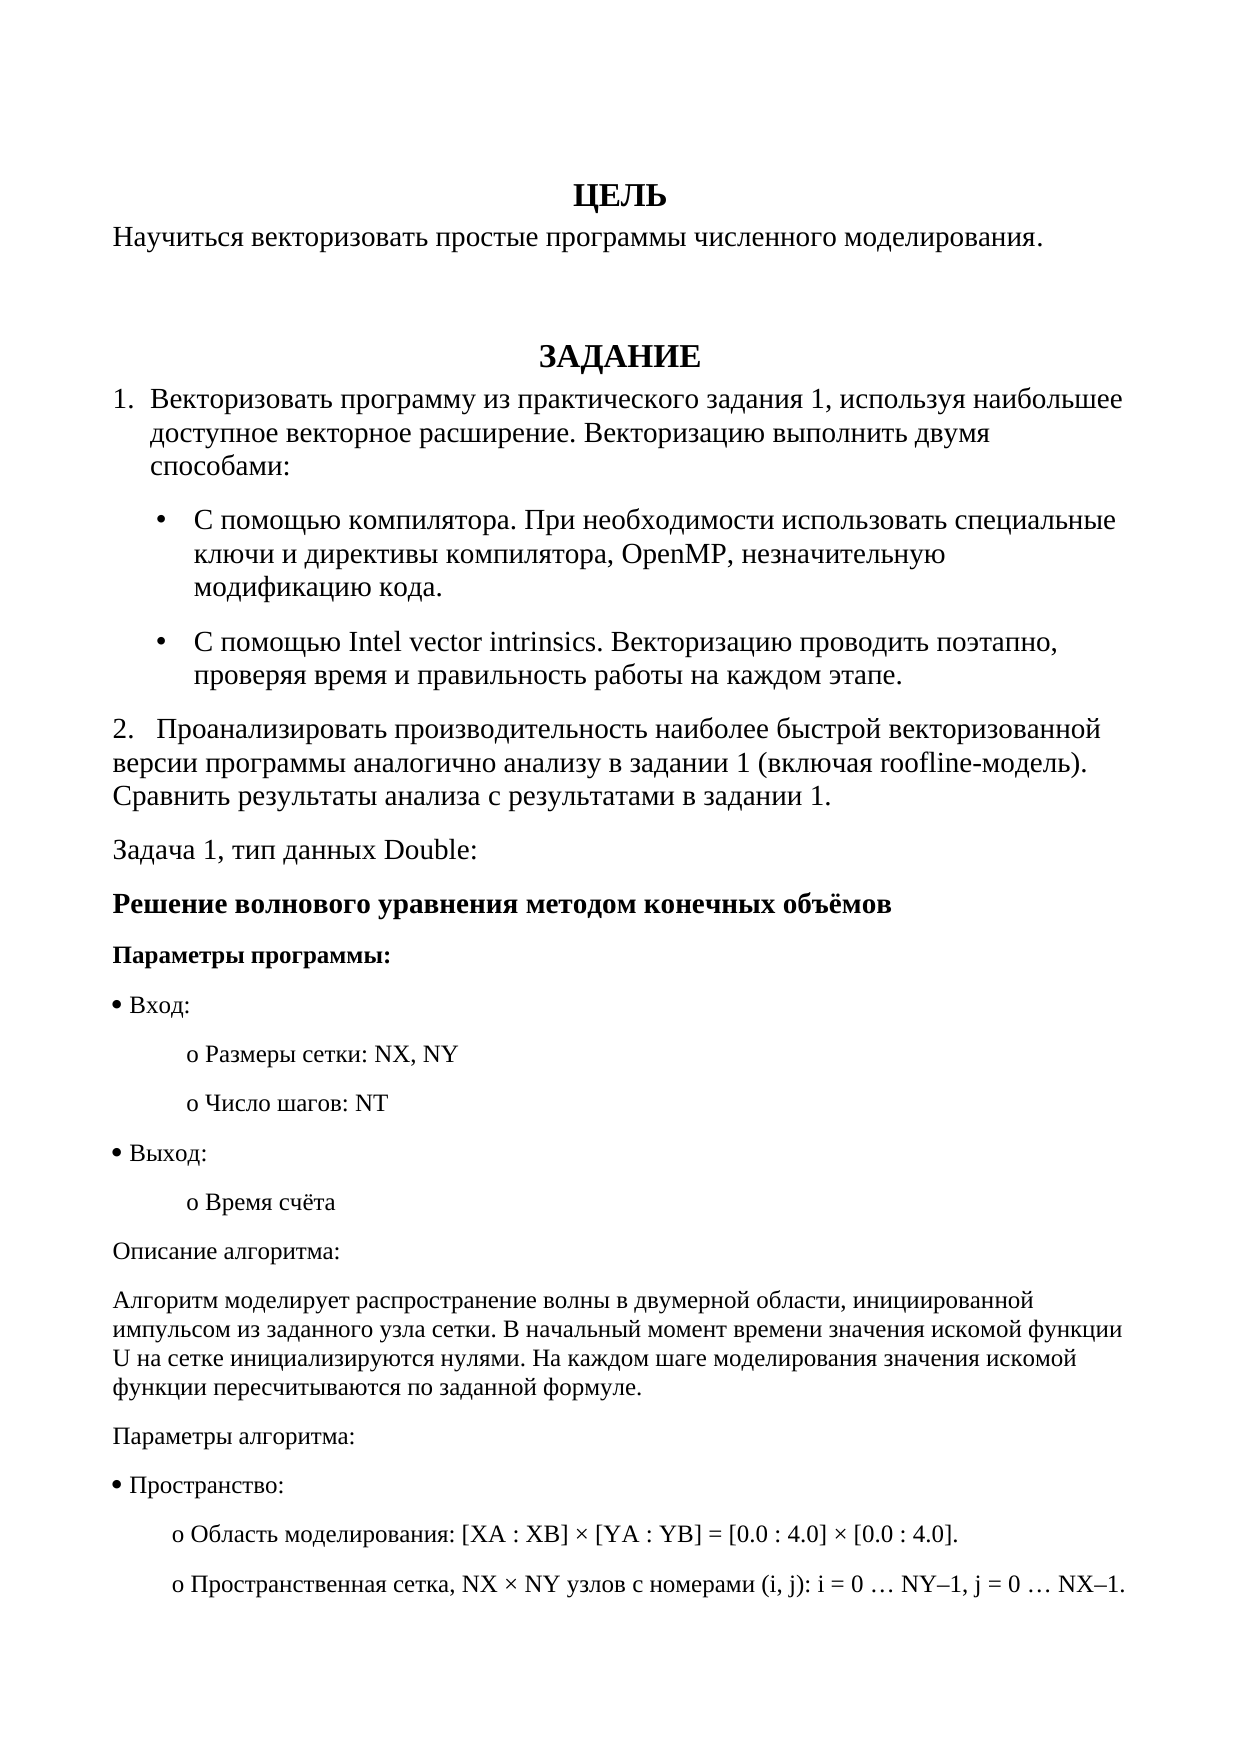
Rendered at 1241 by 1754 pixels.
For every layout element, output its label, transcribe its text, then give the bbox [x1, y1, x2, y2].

text Решение волнового уравнения методом конечных объёмов [112, 887, 1128, 920]
text 2. Проанализировать производительность наиболее быстрой векторизованной версии программы аналогично анализу в задании 1 (включая roofline-модель). Сравнить результаты анализа с результатами в задании 1. [112, 711, 1128, 812]
subtitle ЦЕЛЬ [112, 175, 1128, 213]
list Векторизовать программу из практического задания 1, используя наибольшее доступное векторное расширение. Векторизацию выполнить двумя способами: [112, 381, 1128, 482]
text Параметры алгоритма: [112, 1421, 1128, 1450]
text  Пространство: [112, 1470, 1128, 1499]
text o Пространственная сетка, NX × NY узлов c номерами (i, j): i = 0 … NY–1, j = 0 … NX–1. [112, 1569, 1128, 1598]
text Алгоритм моделирует распространение волны в двумерной области, инициированной импульсом из заданного узла сетки. В начальный момент времени значения искомой функции U на сетке инициализируются нулями. На каждом шаге моделирования значения искомой функции пересчитываются по заданной формуле. [112, 1286, 1128, 1401]
text o Время счёта [112, 1187, 1128, 1216]
list С помощью компилятора. При необходимости использовать специальные ключи и директивы компилятора, OpenMP, незначительную модификацию кода. [156, 502, 1128, 603]
text  Выход: [112, 1138, 1128, 1166]
text  Вход: [112, 990, 1128, 1019]
subtitle ЗАДАНИЕ [112, 337, 1128, 375]
text Задача 1, тип данных Double: [112, 832, 1128, 866]
list С помощью Intel vector intrinsics. Векторизацию проводить поэтапно, проверяя время и правильность работы на каждом этапе. [156, 624, 1128, 691]
text o Размеры сетки: NX, NY [112, 1039, 1128, 1068]
text o Область моделирования: [XA : XB] × [YA : YB] = [0.0 : 4.0] × [0.0 : 4.0]. [112, 1519, 1128, 1548]
text o Число шагов: NT [112, 1088, 1128, 1117]
text Параметры программы: [112, 941, 1128, 969]
text Научиться векторизовать простые программы численного моделирования. [112, 219, 1128, 253]
text Описание алгоритма: [112, 1236, 1128, 1265]
